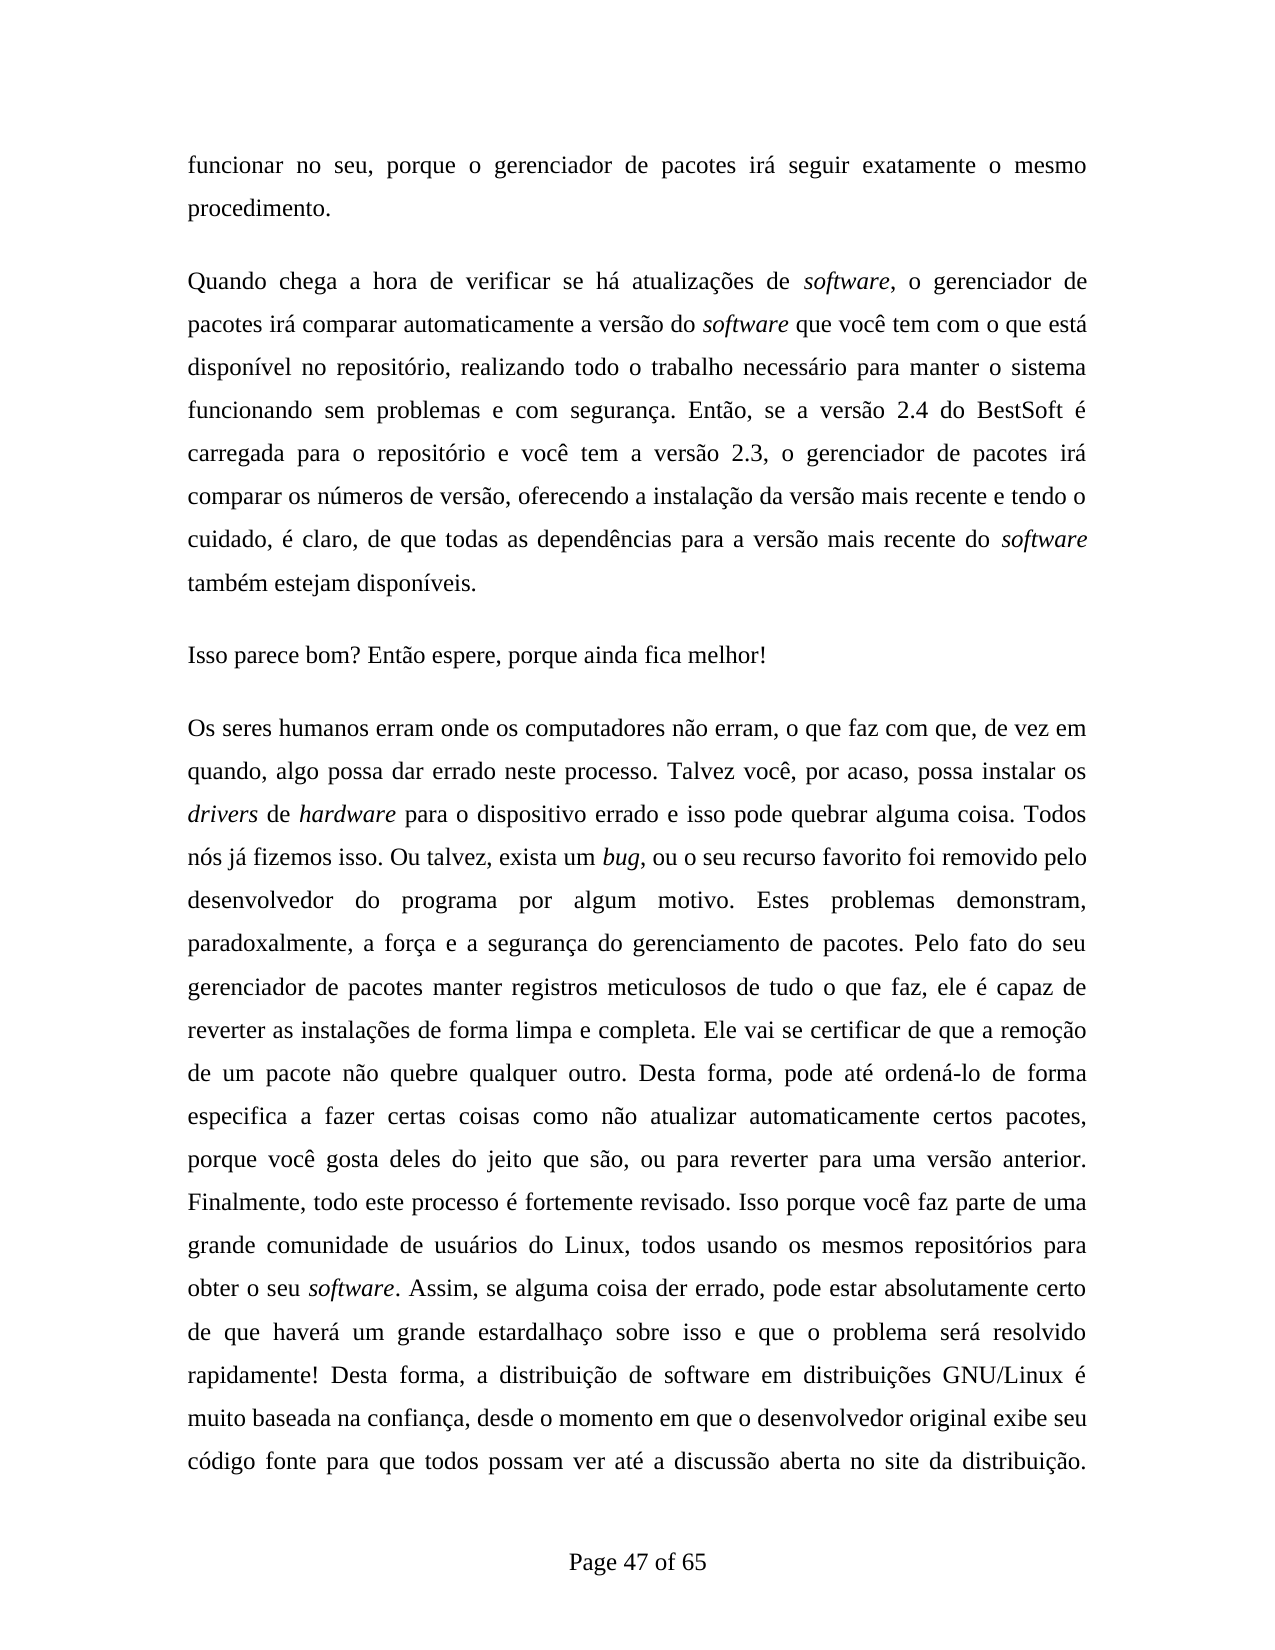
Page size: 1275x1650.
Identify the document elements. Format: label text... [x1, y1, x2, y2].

text Os seres humanos erram onde os computadores não erram, o que faz com que, de vez em quando, algo possa dar errado neste processo. Talvez você, por acaso, possa instalar os drivers de hardware para o dispositivo errado e isso pode quebrar alguma coisa. Todos nós já fizemos isso. Ou talvez, exista um bug, ou o seu recurso favorito foi removido pelo desenvolvedor do programa por algum motivo. Estes problemas demonstram, paradoxalmente, a força e a segurança do gerenciamento de pacotes. Pelo fato do seu gerenciador de pacotes manter registros meticulosos de tudo o que faz, ele é capaz de reverter as instalações de forma limpa e completa. Ele vai se certificar de que a remoção de um pacote não quebre qualquer outro. Desta forma, pode até ordená-lo de forma especifica a fazer certas coisas como não atualizar automaticamente certos pacotes, porque você gosta deles do jeito que são, ou para reverter para uma versão anterior. Finalmente, todo este processo é fortemente revisado. Isso porque você faz parte de uma grande comunidade de usuários do Linux, todos usando os mesmos repositórios para obter o seu software. Assim, se alguma coisa der errado, pode estar absolutamente certo de que haverá um grande estardalhaço sobre isso e que o problema será resolvido rapidamente! Desta forma, a distribuição de software em distribuições GNU/Linux é muito baseada na confiança, desde o momento em que o desenvolvedor original exibe seu código fonte para que todos possam ver até a discussão aberta no site da distribuição. [187, 713, 1087, 1475]
text funcionar no seu, porque o gerenciador de pacotes irá seguir exatamente o mesmo procedimento. [187, 150, 1087, 222]
text Isso parece bom? Então espere, porque ainda fica melhor! [187, 640, 1087, 669]
text Quando chega a hora de verificar se há atualizações de software, o gerenciador de pacotes irá comparar automaticamente a versão do software que você tem com o que está disponível no repositório, realizando todo o trabalho necessário para manter o sistema funcionando sem problemas e com segurança. Então, se a versão 2.4 do BestSoft é carregada para o repositório e você tem a versão 2.3, o gerenciador de pacotes irá comparar os números de versão, oferecendo a instalação da versão mais recente e tendo o cuidado, é claro, de que todas as dependências para a versão mais recente do software também estejam disponíveis. [187, 266, 1087, 596]
